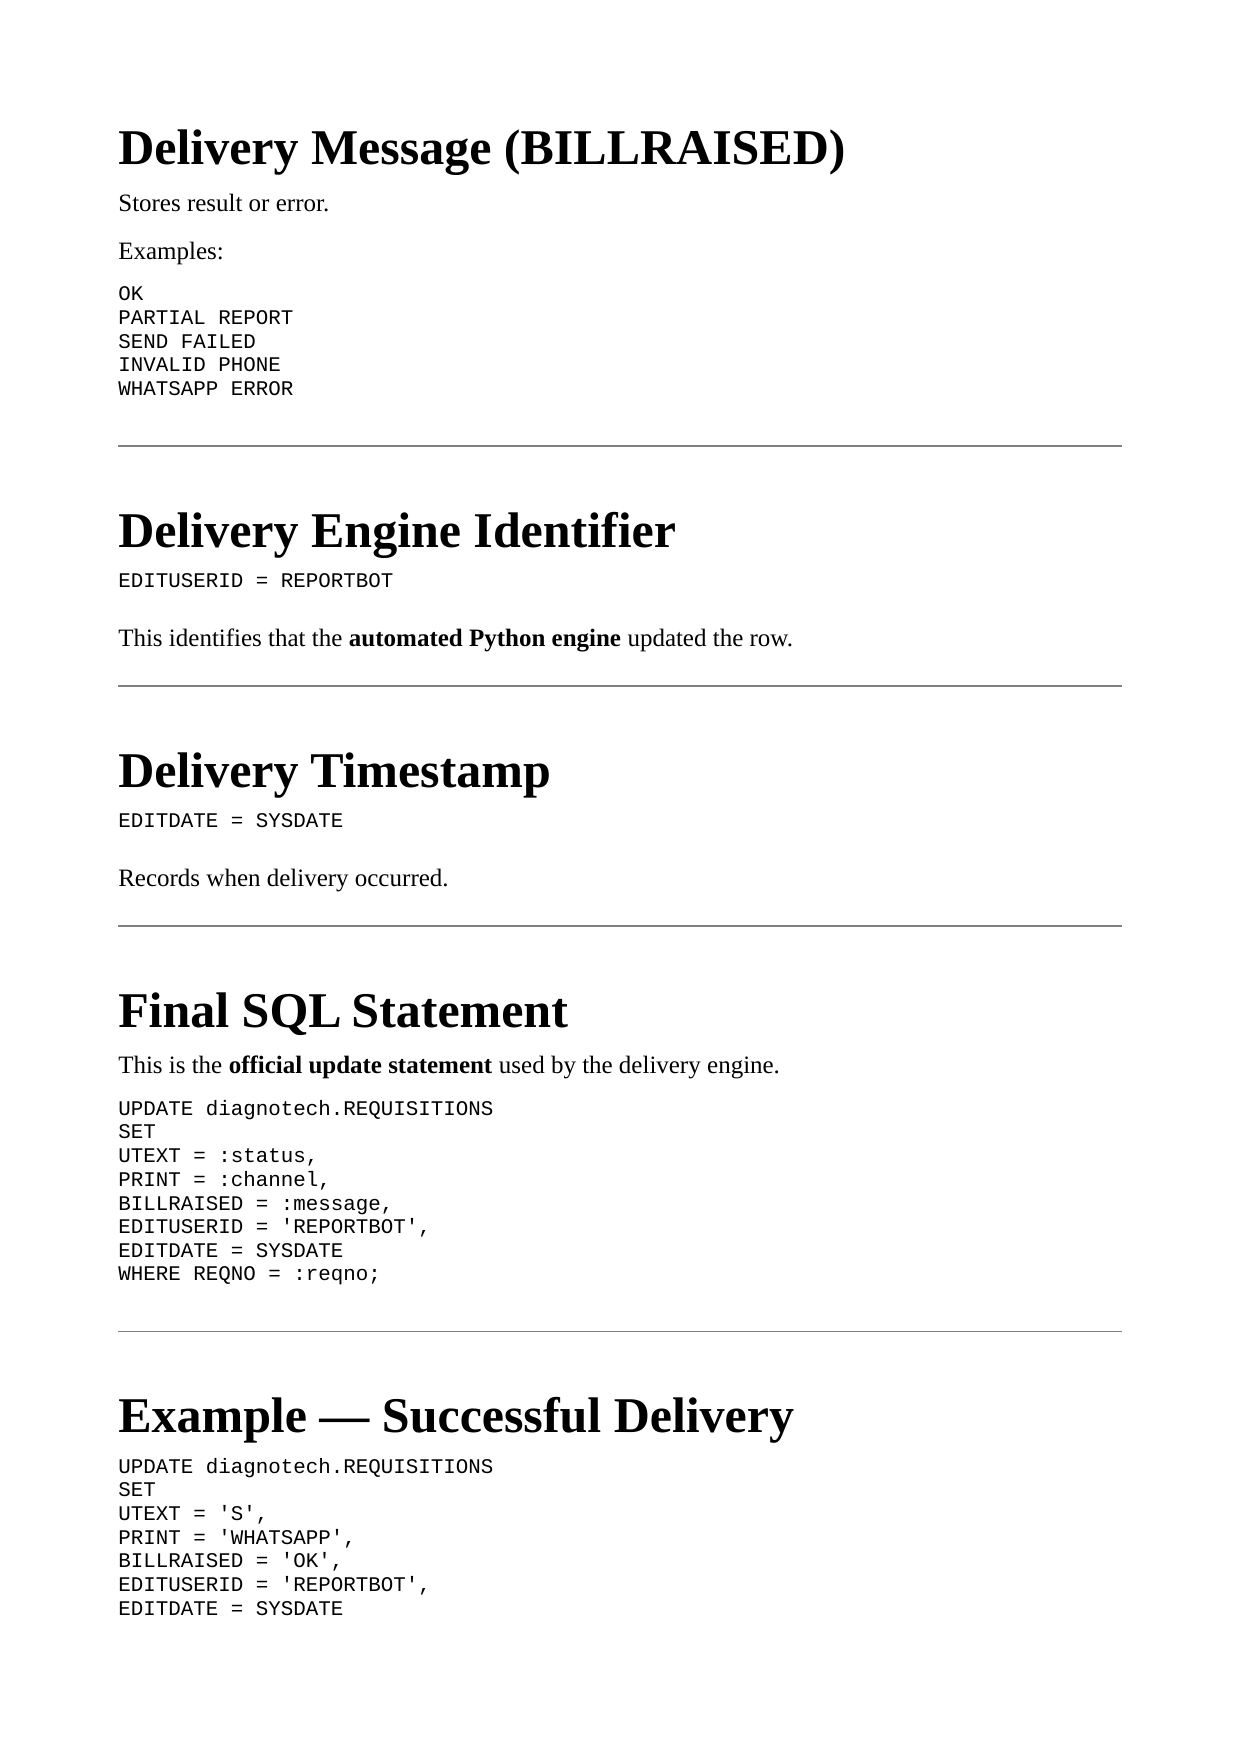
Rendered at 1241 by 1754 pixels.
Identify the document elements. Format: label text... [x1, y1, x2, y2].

subtitle Final SQL Statement [118, 980, 1122, 1038]
text WHATSAPP ERROR [118, 378, 1122, 402]
subtitle Example — Successful Delivery [118, 1386, 1122, 1443]
text EDITDATE = SYSDATE [118, 1240, 1122, 1263]
subtitle Delivery Message (BILLRAISED) [118, 118, 1122, 176]
text This is the official update statement used by the delivery engine. [118, 1050, 1122, 1079]
text SET [118, 1479, 1122, 1503]
text Examples: [118, 236, 1122, 264]
text UTEXT = :status, [118, 1145, 1122, 1169]
text This identifies that the automated Python engine updated the row. [118, 623, 1122, 652]
text PARTIAL REPORT [118, 307, 1122, 331]
text PRINT = 'WHATSAPP', [118, 1527, 1122, 1550]
text SET [118, 1122, 1122, 1145]
text BILLRAISED = :message, [118, 1192, 1122, 1216]
text UPDATE diagnotech.REQUISITIONS [118, 1456, 1122, 1479]
text PRINT = :channel, [118, 1169, 1122, 1192]
text EDITDATE = SYSDATE [118, 1598, 1122, 1621]
text EDITUSERID = REPORTBOT [118, 570, 1122, 594]
text EDITUSERID = 'REPORTBOT', [118, 1216, 1122, 1240]
text EDITUSERID = 'REPORTBOT', [118, 1574, 1122, 1598]
subtitle Delivery Timestamp [118, 740, 1122, 798]
text Records when delivery occurred. [118, 863, 1122, 892]
text OK [118, 283, 1122, 307]
text EDITDATE = SYSDATE [118, 810, 1122, 834]
subtitle Delivery Engine Identifier [118, 500, 1122, 558]
text Stores result or error. [118, 188, 1122, 217]
text BILLRAISED = 'OK', [118, 1550, 1122, 1574]
text SEND FAILED [118, 331, 1122, 354]
text WHERE REQNO = :reqno; [118, 1263, 1122, 1287]
text UPDATE diagnotech.REQUISITIONS [118, 1098, 1122, 1122]
text INVALID PHONE [118, 354, 1122, 378]
text UTEXT = 'S', [118, 1503, 1122, 1527]
